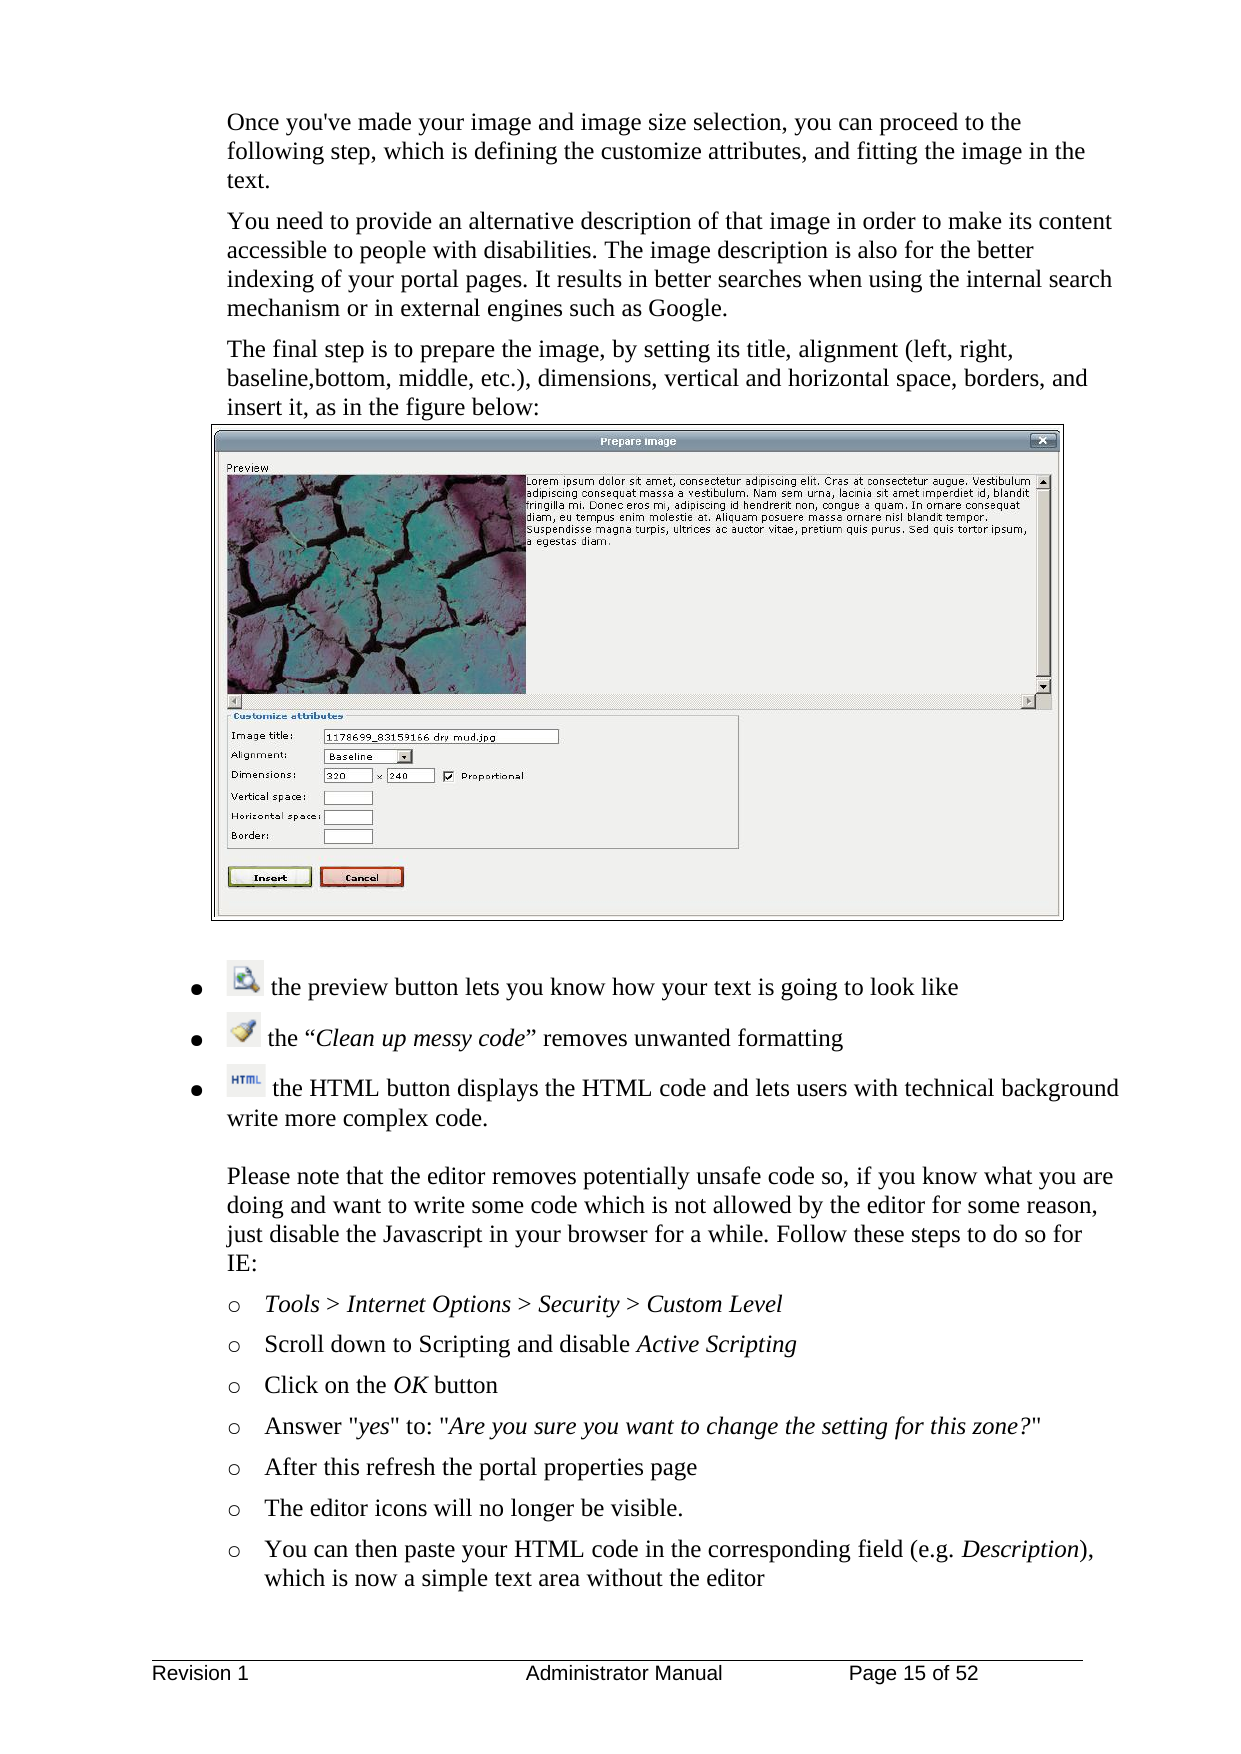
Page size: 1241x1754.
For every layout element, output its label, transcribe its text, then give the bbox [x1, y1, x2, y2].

list After this refresh the portal properties page [227, 1452, 1120, 1481]
list the HTML button displays the HTML code and lets users with technical background write more complex code. Please note that the editor removes potentially unsafe code so, if you know what you are doing and want to write some code which is not allowed by the editor for some reason, just disable the Javascript in your browser for a while. Follow these steps to do so for IE: [189, 1064, 1120, 1277]
picture [226, 1012, 261, 1047]
list Once you've made your image and image size selection, you can proceed to the following step, which is defining the customize attributes, and fitting the image in the text. [189, 107, 1120, 194]
list The final step is to prepare the image, by setting its title, alignment (left, right, baseline,bottom, middle, etc.), dimensions, vertical and horizontal space, borders, and insert it, as in the figure below: [189, 334, 1120, 421]
list Answer "yes" to: "Are you sure you want to change the setting for this zone?" [227, 1411, 1120, 1440]
list You can then paste your HTML code in the corresponding field (e.g. Description), which is now a simple text area without the editor [227, 1533, 1120, 1592]
list Scroll down to Scripting and disable Active Scripting [227, 1329, 1120, 1358]
list You need to provide an alternative description of that image in order to make its content accessible to people with disabilities. The image description is also for the better indexing of your portal pages. It results in better searches when using the internal search mechanism or in external engines such as Google. [189, 206, 1120, 322]
picture [226, 1064, 266, 1097]
list The editor icons will no longer be visible. [227, 1493, 1120, 1522]
list the preview button lets you know how your text is going to look like [189, 961, 1120, 1001]
picture [226, 960, 264, 996]
list Click on the OK button [227, 1370, 1120, 1399]
list the “Clean up messy code” removes unwanted formatting [189, 1012, 1120, 1052]
list Tools > Internet Options > Security > Custom Level [227, 1288, 1120, 1318]
picture [214, 426, 1060, 917]
